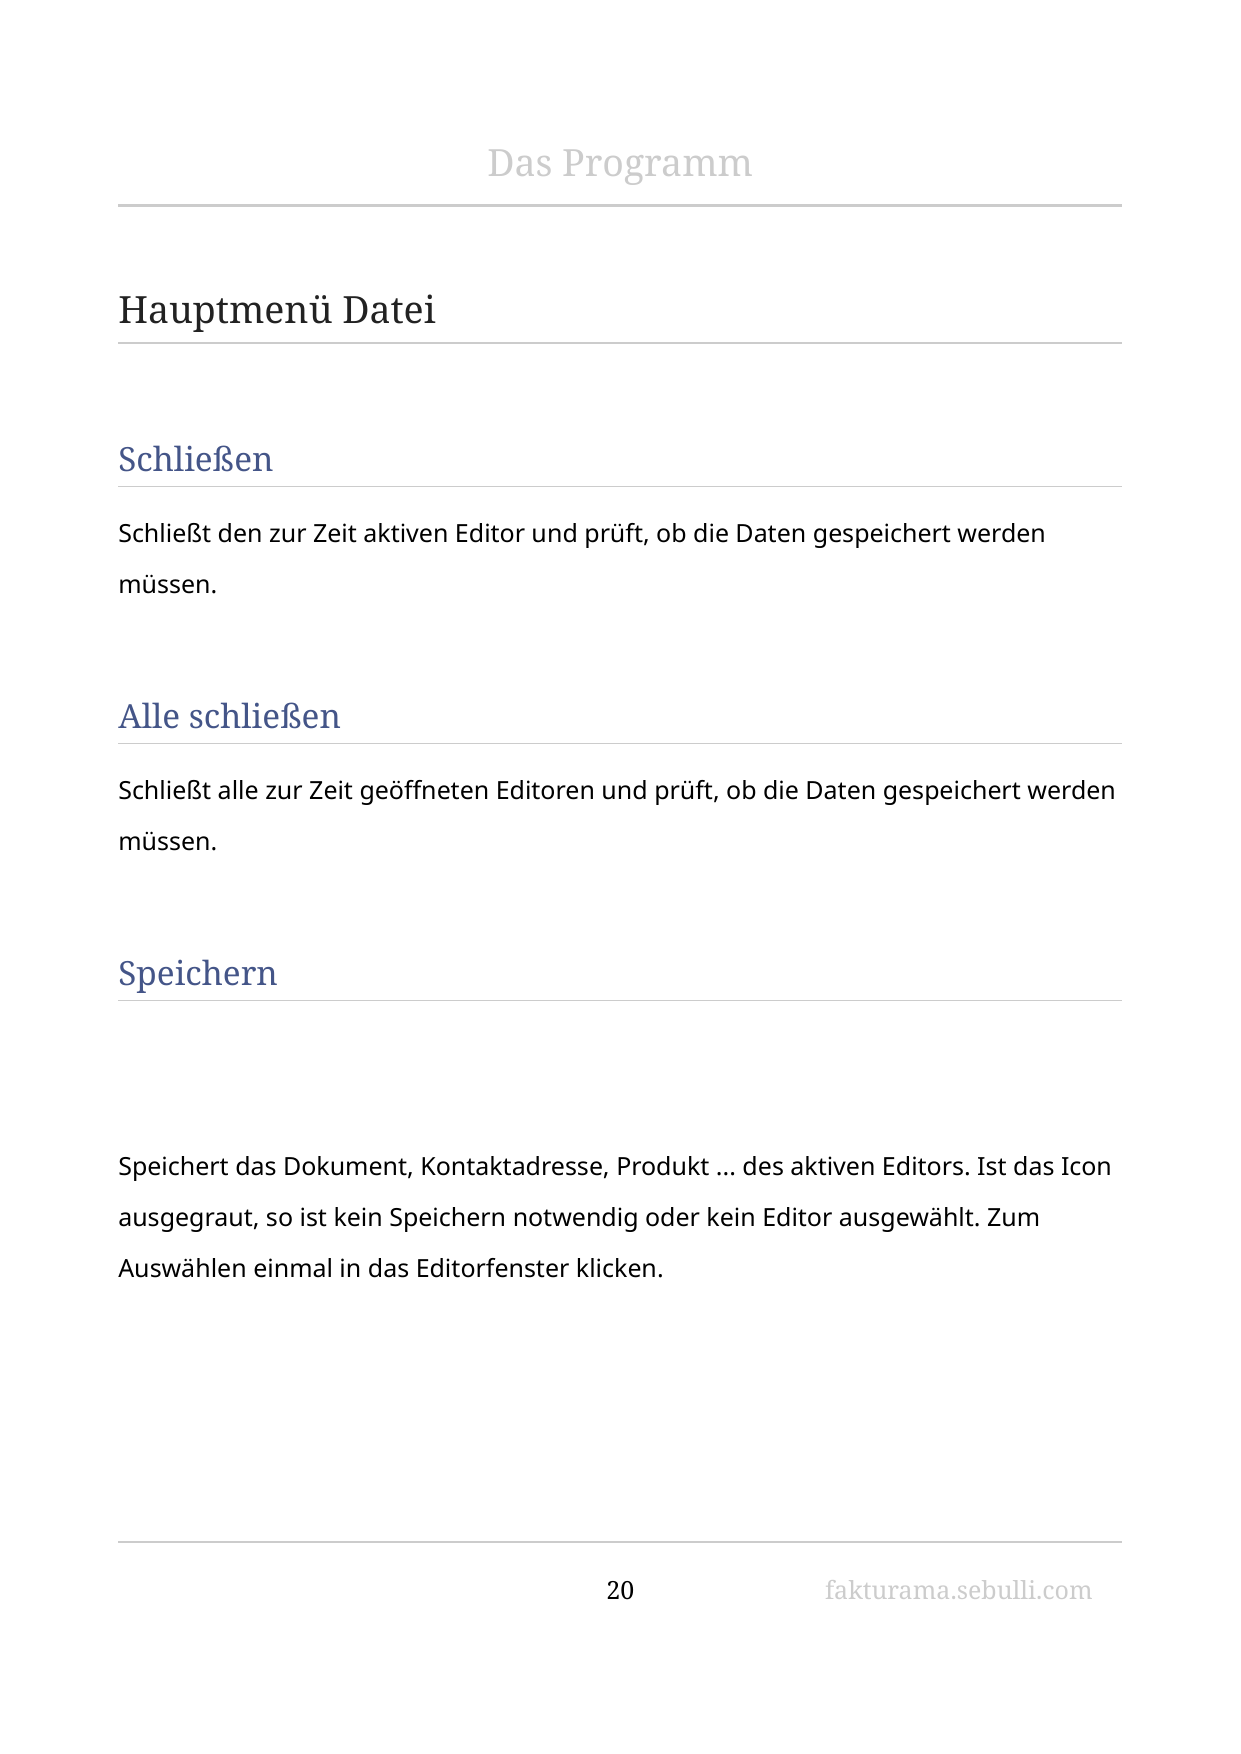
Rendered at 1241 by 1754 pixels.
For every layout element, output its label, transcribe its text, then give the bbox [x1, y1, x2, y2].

subtitle Schließen [118, 436, 1122, 486]
subtitle Alle schließen [118, 693, 1122, 743]
subtitle Speichern [118, 949, 1122, 1000]
subtitle Hauptmenü Datei [118, 283, 1122, 342]
text Schließt den zur Zeit aktiven Editor und prüft, ob die Daten gespeichert werden müssen. [118, 516, 1122, 601]
text Speichert das Dokument, Kontaktadresse, Produkt ... des aktiven Editors. Ist das Icon ausgegraut, so ist kein Speichern notwendig oder kein Editor ausgewählt. Zum Auswählen einmal in das Editorfenster klicken. [118, 1148, 1122, 1284]
text Schließt alle zur Zeit geöffneten Editoren und prüft, ob die Daten gespeichert werden müssen. [118, 772, 1122, 857]
